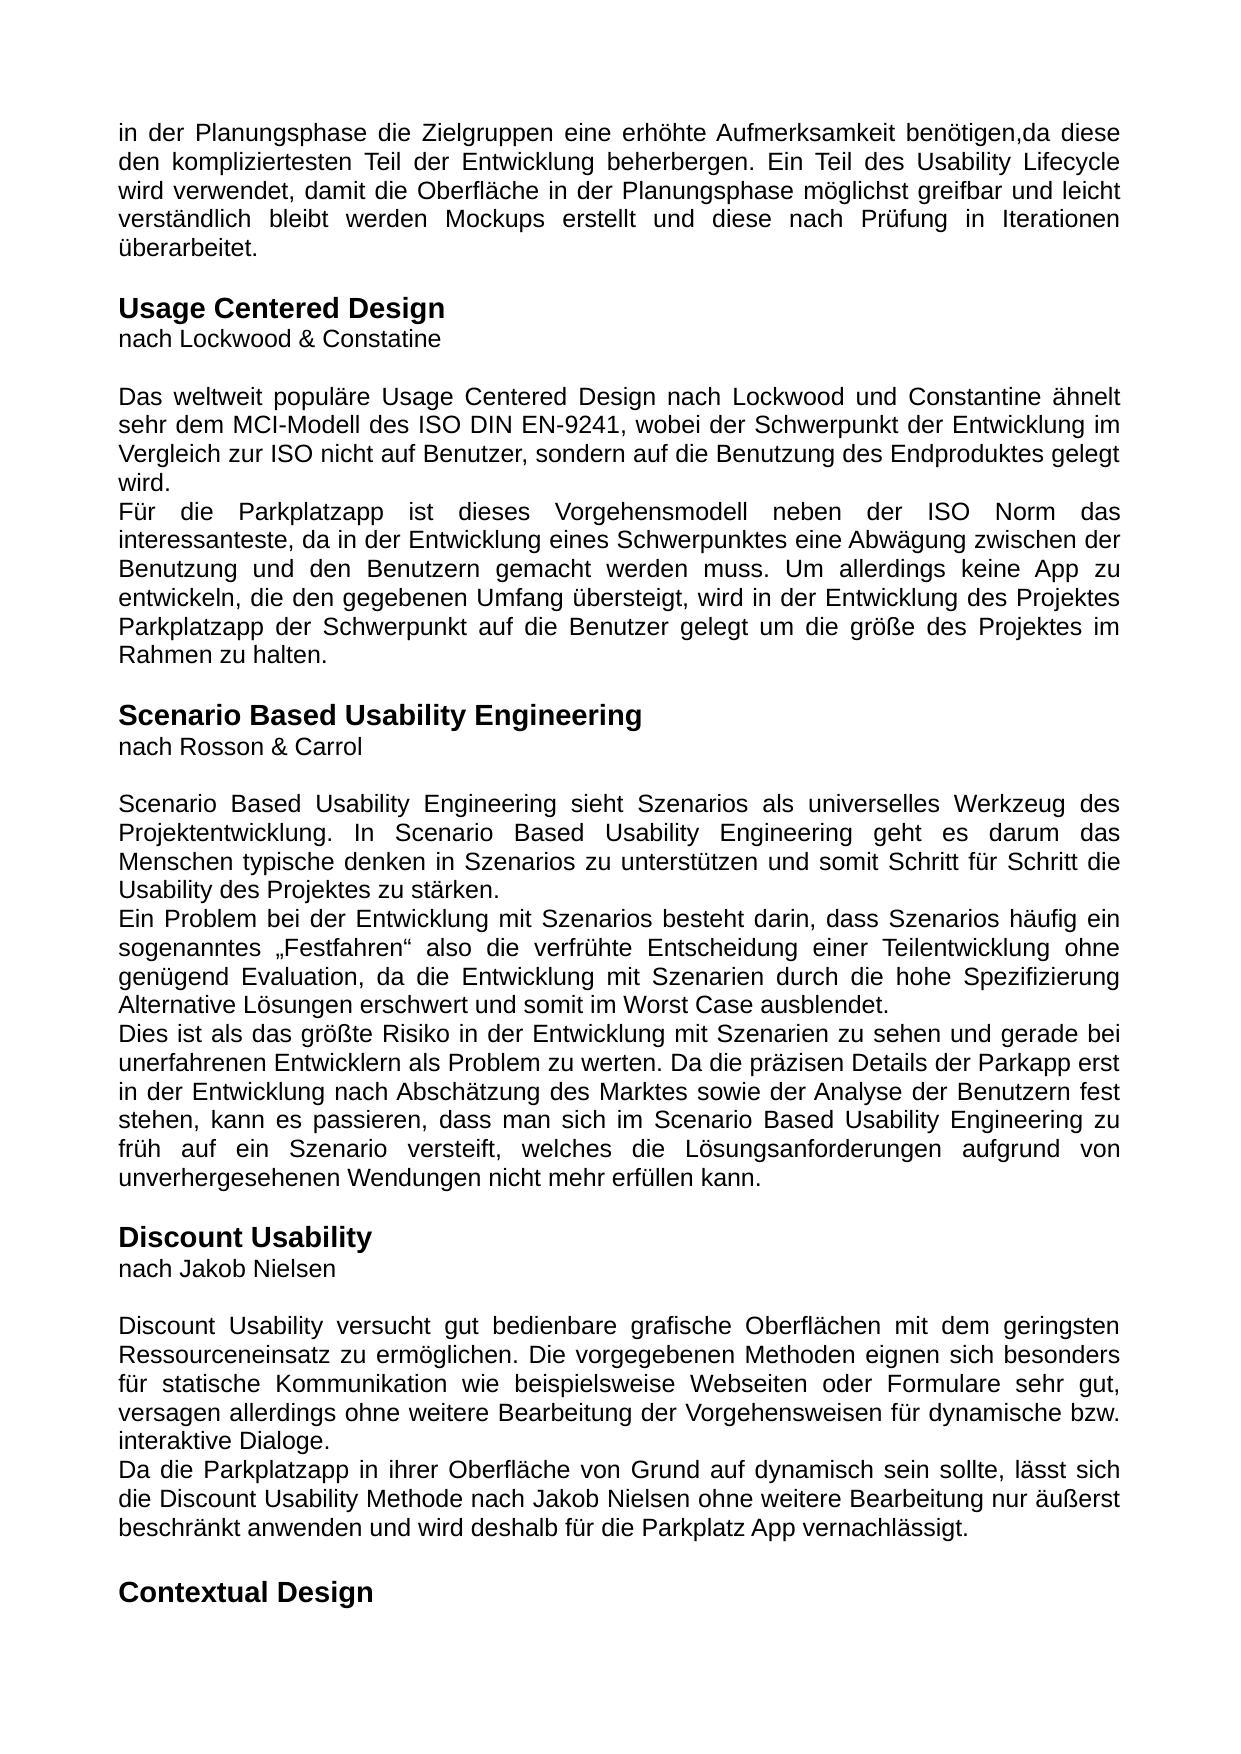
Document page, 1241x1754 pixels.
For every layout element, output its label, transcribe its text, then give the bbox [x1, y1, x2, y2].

text Das weltweit populäre Usage Centered Design nach Lockwood und Constantine ähnelt sehr dem MCI-Modell des ISO DIN EN-9241, wobei der Schwerpunkt der Entwicklung im Vergleich zur ISO nicht auf Benutzer, sondern auf die Benutzung des Endproduktes gelegt wird. [118, 382, 1122, 497]
text Scenario Based Usability Engineering sieht Szenarios als universelles Werkzeug des Projektentwicklung. In Scenario Based Usability Engineering geht es darum das Menschen typische denken in Szenarios zu unterstützen und somit Schritt für Schritt die Usability des Projektes zu stärken. [118, 789, 1122, 904]
text nach Rosson & Carrol [118, 731, 1122, 760]
text nach Jakob Nielsen [118, 1254, 1122, 1282]
text Ein Problem bei der Entwicklung mit Szenarios besteht darin, dass Szenarios häufig ein sogenanntes „Festfahren“ also die verfrühte Entscheidung einer Teilentwicklung ohne genügend Evaluation, da die Entwicklung mit Szenarien durch die hohe Spezifizierung Alternative Lösungen erschwert und somit im Worst Case ausblendet. [118, 904, 1122, 1019]
text Für die Parkplatzapp ist dieses Vorgehensmodell neben der ISO Norm das interessanteste, da in der Entwicklung eines Schwerpunktes eine Abwägung zwischen der Benutzung und den Benutzern gemacht werden muss. Um allerdings keine App zu entwickeln, die den gegebenen Umfang übersteigt, wird in der Entwicklung des Projektes Parkplatzapp der Schwerpunkt auf die Benutzer gelegt um die größe des Projektes im Rahmen zu halten. [118, 497, 1122, 669]
text Da die Parkplatzapp in ihrer Oberfläche von Grund auf dynamisch sein sollte, lässt sich die Discount Usability Methode nach Jakob Nielsen ohne weitere Bearbeitung nur äußerst beschränkt anwenden und wird deshalb für die Parkplatz App vernachlässigt. [118, 1455, 1122, 1541]
text nach Lockwood & Constatine [118, 324, 1122, 353]
text in der Planungsphase die Zielgruppen eine erhöhte Aufmerksamkeit benötigen,da diese den kompliziertesten Teil der Entwicklung beherbergen. Ein Teil des Usability Lifecycle wird verwendet, damit die Oberfläche in der Planungsphase möglichst greifbar und leicht verständlich bleibt werden Mockups erstellt und diese nach Prüfung in Iterationen überarbeitet. [118, 118, 1122, 262]
text Discount Usability versucht gut bedienbare grafische Oberflächen mit dem geringsten Ressourceneinsatz zu ermöglichen. Die vorgegebenen Methoden eignen sich besonders für statische Kommunikation wie beispielsweise Webseiten oder Formulare sehr gut, versagen allerdings ohne weitere Bearbeitung der Vorgehensweisen für dynamische bzw. interaktive Dialoge. [118, 1311, 1122, 1455]
text Usage Centered Design [118, 291, 1122, 324]
text Discount Usability [118, 1220, 1122, 1254]
text Scenario Based Usability Engineering [118, 698, 1122, 731]
text Contextual Design [118, 1575, 1122, 1608]
text Dies ist als das größte Risiko in der Entwicklung mit Szenarien zu sehen und gerade bei unerfahrenen Entwicklern als Problem zu werten. Da die präzisen Details der Parkapp erst in der Entwicklung nach Abschätzung des Marktes sowie der Analyse der Benutzern fest stehen, kann es passieren, dass man sich im Scenario Based Usability Engineering zu früh auf ein Szenario versteift, welches die Lösungsanforderungen aufgrund von unverhergesehenen Wendungen nicht mehr erfüllen kann. [118, 1019, 1122, 1191]
